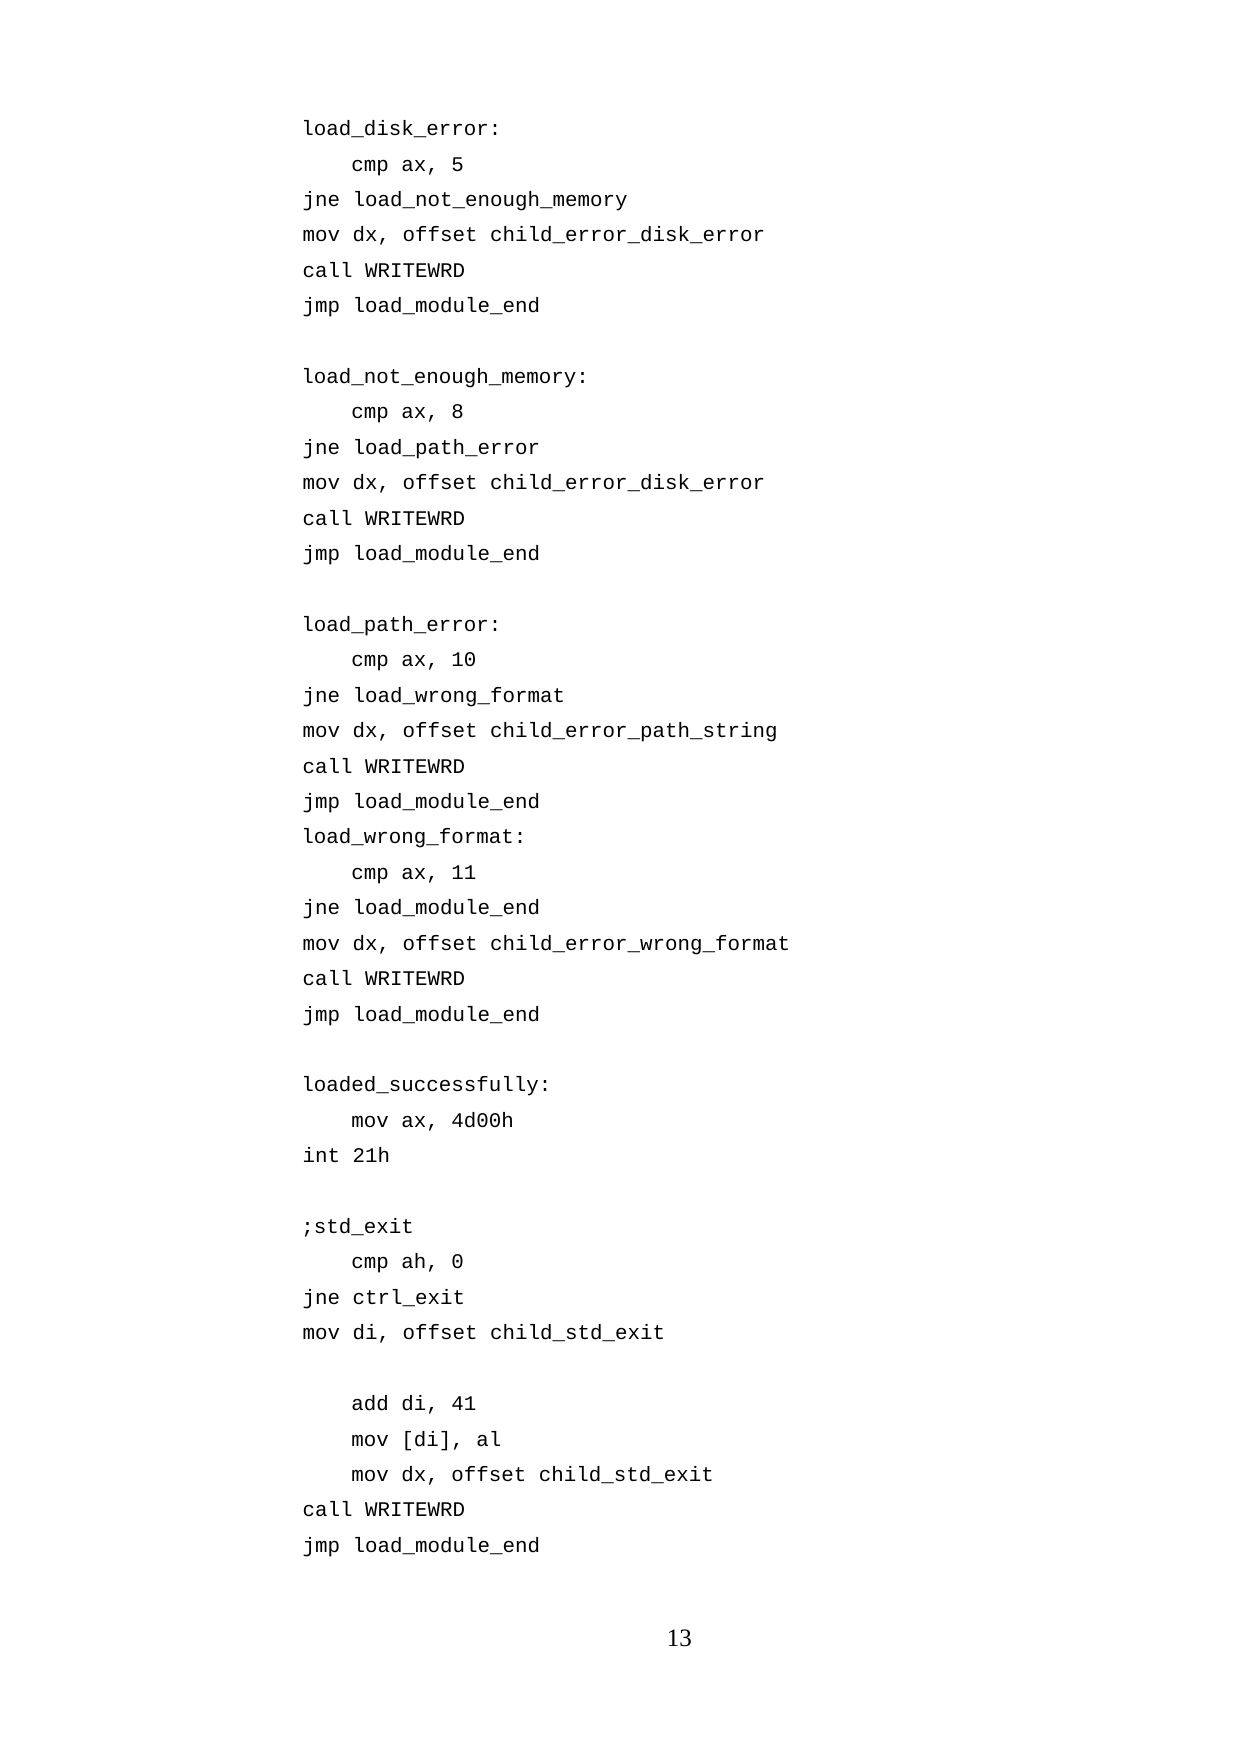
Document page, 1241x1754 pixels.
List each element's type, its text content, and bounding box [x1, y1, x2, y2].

text mov di, offset child_std_exit [177, 1322, 1181, 1346]
text cmp ax, 10 [177, 649, 1181, 673]
text jne ctrl_exit [177, 1287, 1181, 1311]
text mov dx, offset child_error_disk_error [177, 472, 1181, 496]
text call WRITEWRD [177, 968, 1181, 992]
text jmp load_module_end [177, 1535, 1181, 1558]
text mov dx, offset child_error_path_string [177, 720, 1181, 744]
text jmp load_module_end [177, 295, 1181, 319]
text add di, 41 [177, 1393, 1181, 1417]
text jne load_module_end [177, 897, 1181, 921]
text mov dx, offset child_error_wrong_format [177, 933, 1181, 956]
text load_disk_error: [177, 118, 1181, 142]
text mov dx, offset child_error_disk_error [177, 224, 1181, 248]
text jmp load_module_end [177, 543, 1181, 567]
text cmp ax, 11 [177, 862, 1181, 886]
text call WRITEWRD [177, 260, 1181, 283]
text cmp ax, 8 [177, 401, 1181, 425]
text mov [di], al [177, 1428, 1181, 1452]
text mov dx, offset child_std_exit [177, 1464, 1181, 1488]
text jne load_path_error [177, 437, 1181, 461]
text cmp ah, 0 [177, 1251, 1181, 1275]
text jmp load_module_end [177, 791, 1181, 815]
text mov ax, 4d00h [177, 1110, 1181, 1133]
text load_not_enough_memory: [177, 366, 1181, 390]
text int 21h [177, 1145, 1181, 1169]
text call WRITEWRD [177, 756, 1181, 779]
text jne load_not_enough_memory [177, 189, 1181, 213]
text loaded_successfully: [177, 1074, 1181, 1098]
text load_wrong_format: [177, 826, 1181, 850]
text load_path_error: [177, 614, 1181, 638]
text jmp load_module_end [177, 1003, 1181, 1027]
text call WRITEWRD [177, 508, 1181, 531]
text ;std_exit [177, 1216, 1181, 1240]
text call WRITEWRD [177, 1499, 1181, 1523]
text jne load_wrong_format [177, 685, 1181, 708]
text cmp ax, 5 [177, 153, 1181, 177]
